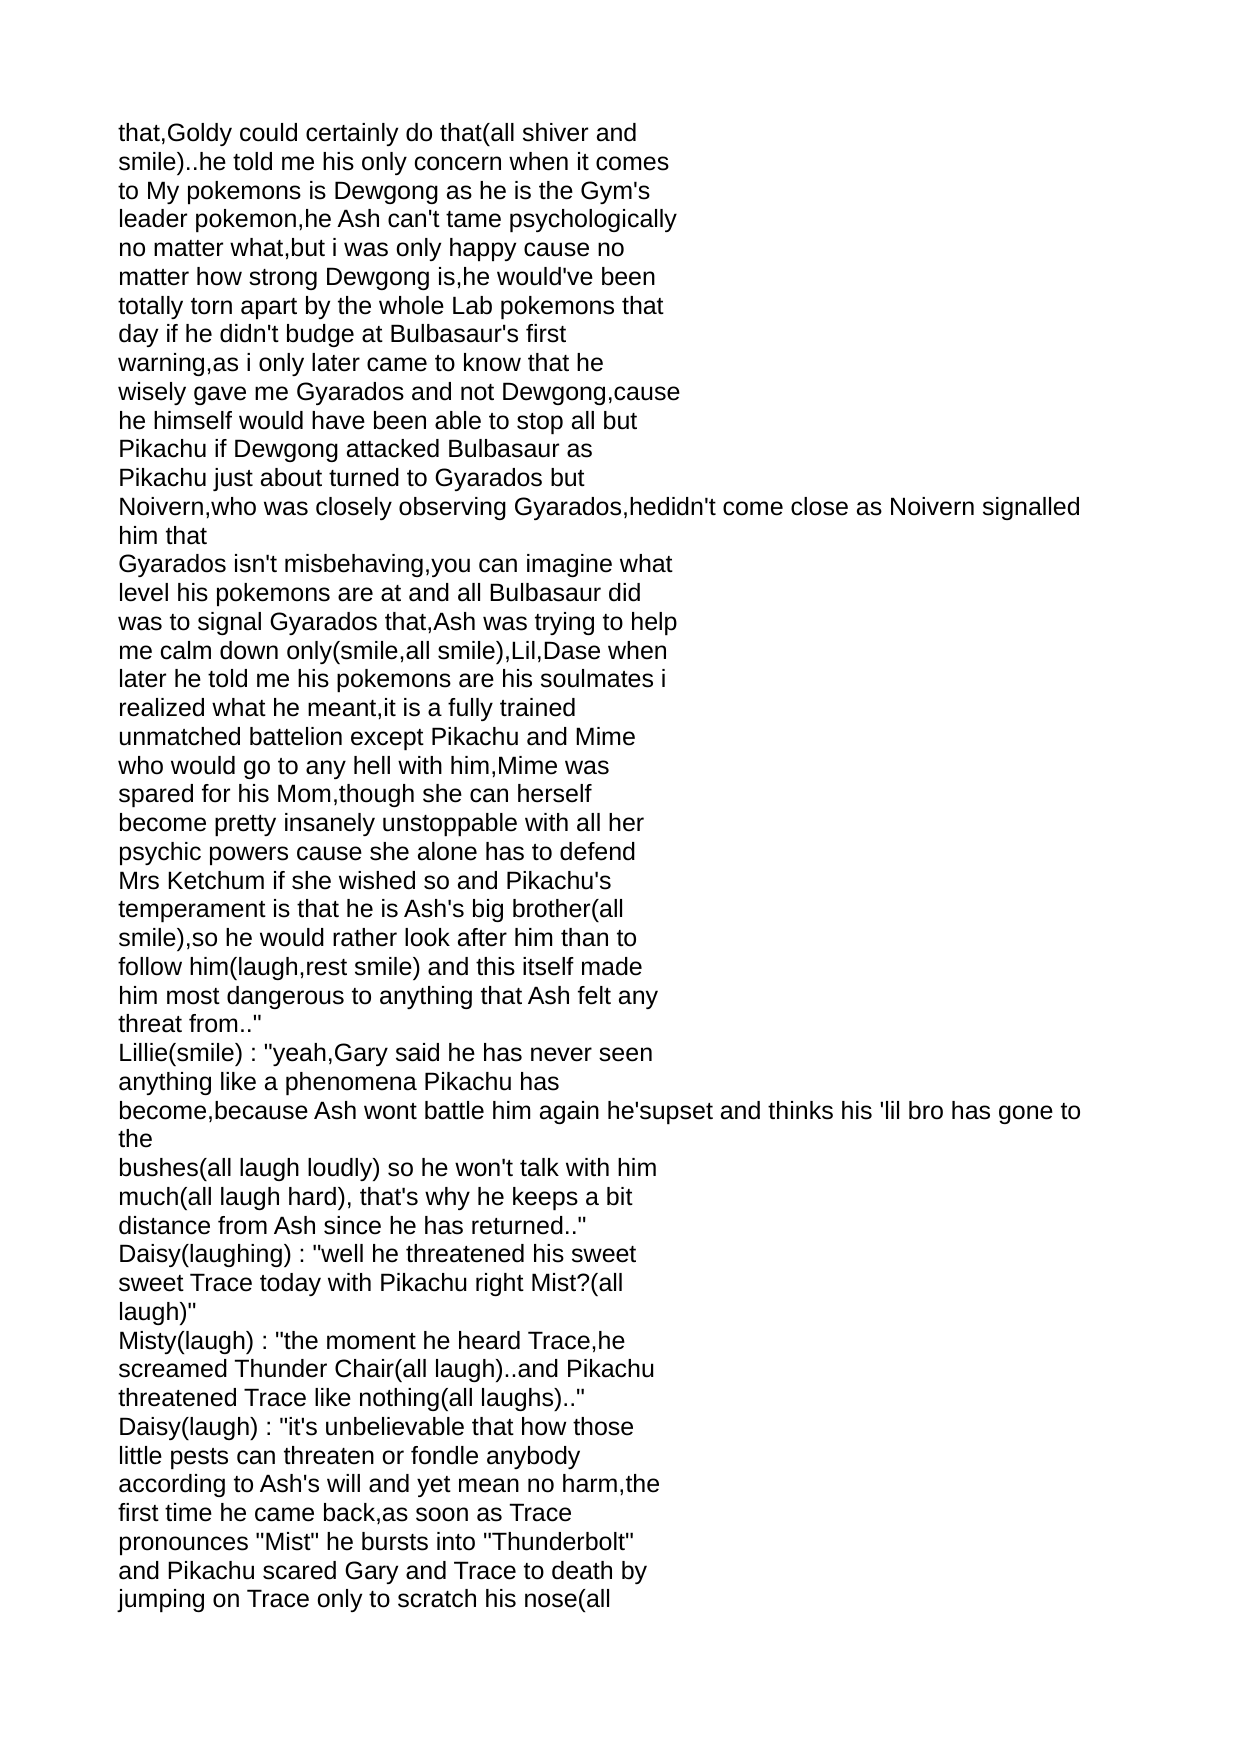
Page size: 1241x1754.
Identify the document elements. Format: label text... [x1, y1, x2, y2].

text Misty(laugh) : "the moment he heard Trace,he [118, 1326, 1122, 1354]
text become pretty insanely unstoppable with all her [118, 808, 1122, 837]
text according to Ash's will and yet mean no harm,the [118, 1469, 1122, 1498]
text unmatched battelion except Pikachu and Mime [118, 722, 1122, 751]
text matter how strong Dewgong is,he would've been [118, 262, 1122, 291]
text laugh)" [118, 1297, 1122, 1326]
text pronounces "Mist" he bursts into "Thunderbolt" [118, 1527, 1122, 1556]
text Pikachu just about turned to Gyarados but [118, 463, 1122, 492]
text and Pikachu scared Gary and Trace to death by [118, 1556, 1122, 1584]
text Lillie(smile) : "yeah,Gary said he has never seen [118, 1038, 1122, 1067]
text who would go to any hell with him,Mime was [118, 751, 1122, 779]
text Daisy(laugh) : "it's unbelievable that how those [118, 1412, 1122, 1441]
text warning,as i only later came to know that he [118, 348, 1122, 377]
text smile)..he told me his only concern when it comes [118, 147, 1122, 176]
text level his pokemons are at and all Bulbasaur did [118, 578, 1122, 607]
text day if he didn't budge at Bulbasaur's first [118, 319, 1122, 348]
text psychic powers cause she alone has to defend [118, 837, 1122, 866]
text threatened Trace like nothing(all laughs).." [118, 1383, 1122, 1412]
text threat from.." [118, 1009, 1122, 1038]
text to My pokemons is Dewgong as he is the Gym's [118, 176, 1122, 204]
text Daisy(laughing) : "well he threatened his sweet [118, 1239, 1122, 1268]
text follow him(laugh,rest smile) and this itself made [118, 952, 1122, 981]
text spared for his Mom,though she can herself [118, 779, 1122, 808]
text him most dangerous to anything that Ash felt any [118, 981, 1122, 1009]
text Mrs Ketchum if she wished so and Pikachu's [118, 866, 1122, 894]
text screamed Thunder Chair(all laugh)..and Pikachu [118, 1354, 1122, 1383]
text become,because Ash wont battle him again he'supset and thinks his 'lil bro has gone to the [118, 1096, 1122, 1153]
text totally torn apart by the whole Lab pokemons that [118, 291, 1122, 319]
text was to signal Gyarados that,Ash was trying to help [118, 607, 1122, 636]
text that,Goldy could certainly do that(all shiver and [118, 118, 1122, 147]
text later he told me his pokemons are his soulmates i [118, 664, 1122, 693]
text realized what he meant,it is a fully trained [118, 693, 1122, 722]
text smile),so he would rather look after him than to [118, 923, 1122, 952]
text anything like a phenomena Pikachu has [118, 1067, 1122, 1096]
text wisely gave me Gyarados and not Dewgong,cause [118, 377, 1122, 406]
text jumping on Trace only to scratch his nose(all [118, 1584, 1122, 1613]
text bushes(all laugh loudly) so he won't talk with him [118, 1153, 1122, 1182]
text distance from Ash since he has returned.." [118, 1211, 1122, 1239]
text little pests can threaten or fondle anybody [118, 1441, 1122, 1469]
text Noivern,who was closely observing Gyarados,hedidn't come close as Noivern signalled him that [118, 492, 1122, 549]
text me calm down only(smile,all smile),Lil,Dase when [118, 636, 1122, 664]
text he himself would have been able to stop all but [118, 406, 1122, 434]
text Gyarados isn't misbehaving,you can imagine what [118, 549, 1122, 578]
text no matter what,but i was only happy cause no [118, 233, 1122, 262]
text first time he came back,as soon as Trace [118, 1498, 1122, 1527]
text leader pokemon,he Ash can't tame psychologically [118, 204, 1122, 233]
text temperament is that he is Ash's big brother(all [118, 894, 1122, 923]
text sweet Trace today with Pikachu right Mist?(all [118, 1268, 1122, 1297]
text Pikachu if Dewgong attacked Bulbasaur as [118, 434, 1122, 463]
text much(all laugh hard), that's why he keeps a bit [118, 1182, 1122, 1211]
